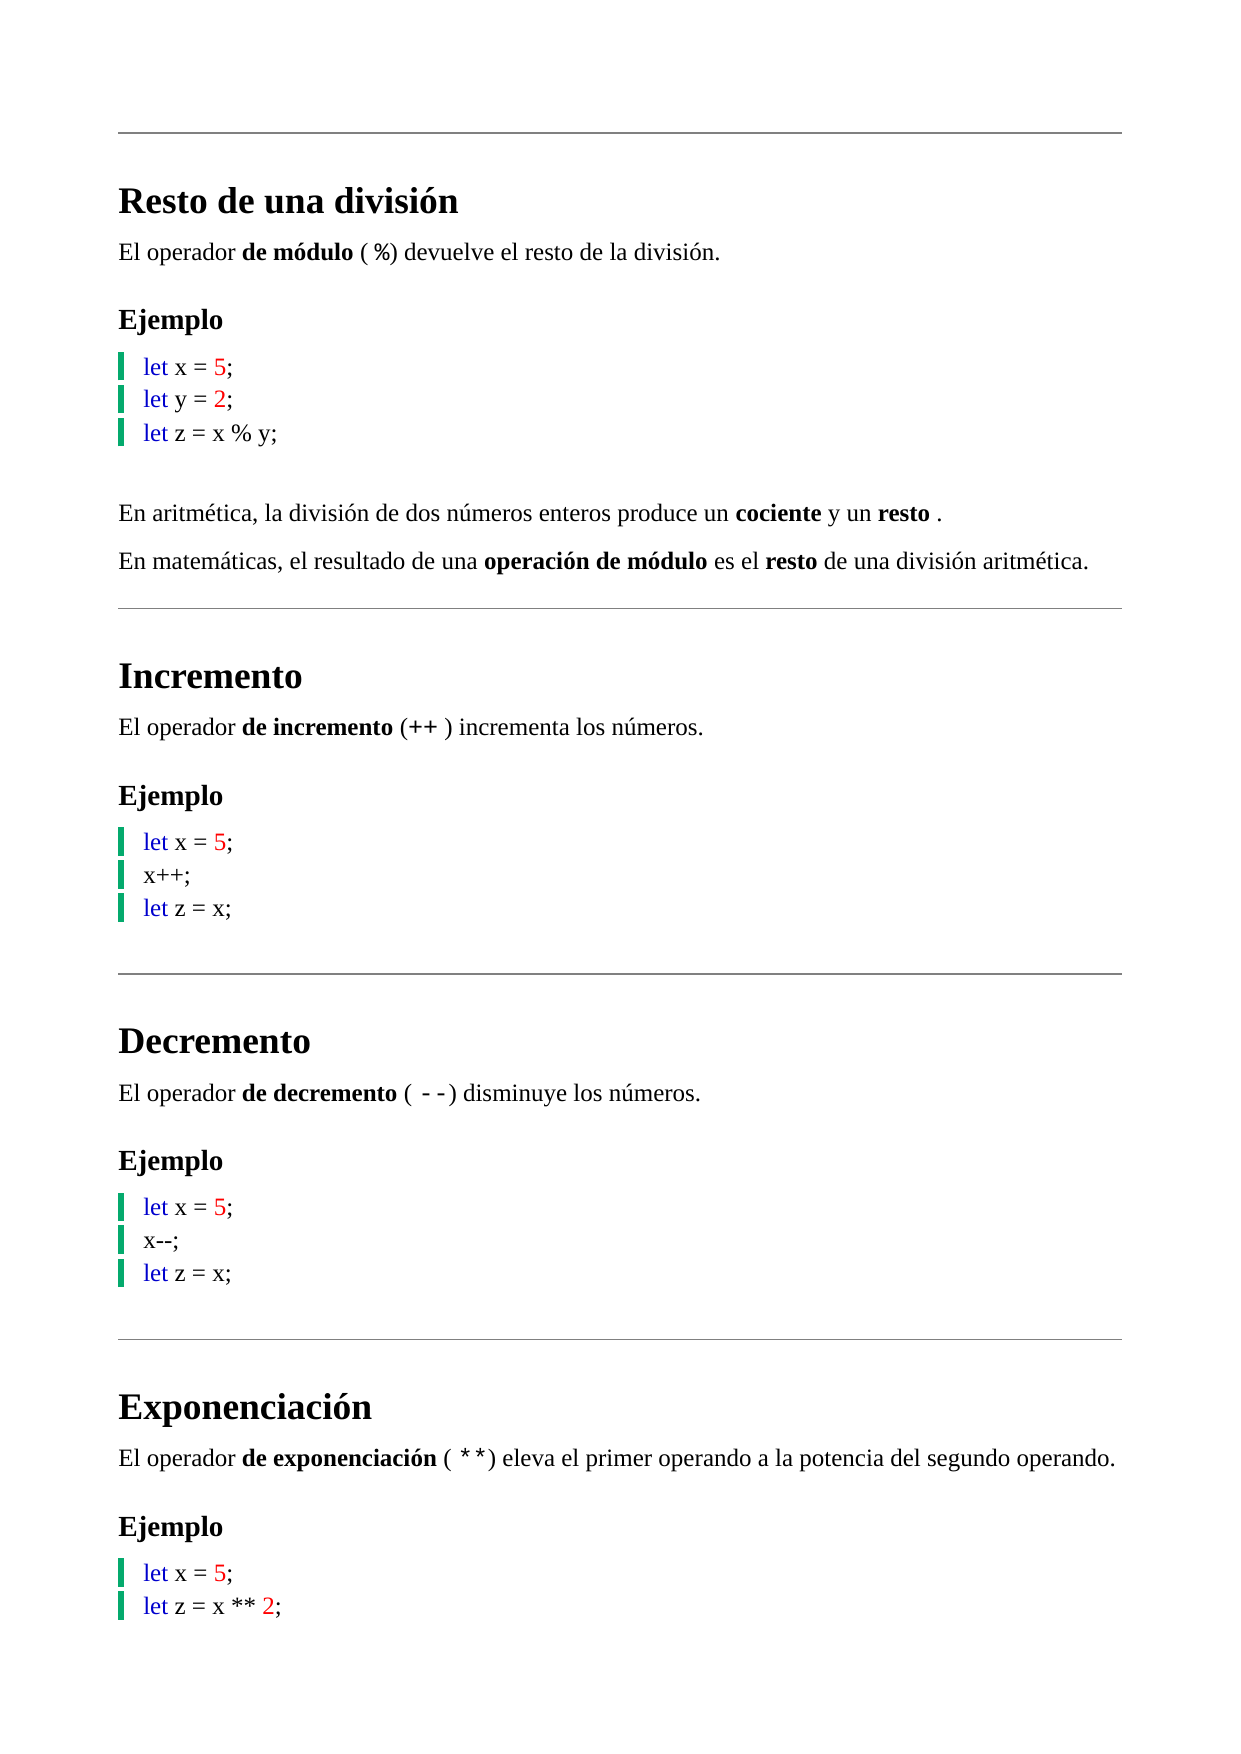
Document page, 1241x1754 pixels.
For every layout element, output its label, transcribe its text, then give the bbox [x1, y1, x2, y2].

subtitle Ejemplo [118, 1143, 1122, 1177]
subtitle Resto de una división [118, 178, 1122, 221]
text El operador de módulo ( %) devuelve el resto de la división. [118, 237, 1122, 268]
text let x = 5; let z = x ** 2; [118, 1558, 1122, 1620]
subtitle Ejemplo [118, 778, 1122, 811]
text let x = 5; let y = 2; let z = x % y; [118, 352, 1122, 446]
subtitle Ejemplo [118, 302, 1122, 336]
subtitle Incremento [118, 653, 1122, 696]
text El operador de incremento (++ ) incrementa los números. [118, 712, 1122, 743]
text En aritmética, la división de dos números enteros produce un cociente y un resto . [118, 498, 1122, 527]
subtitle Decremento [118, 1019, 1122, 1062]
subtitle Exponenciación [118, 1384, 1122, 1427]
subtitle Ejemplo [118, 1509, 1122, 1542]
text let x = 5; x++; let z = x; [118, 827, 1122, 922]
text El operador de exponenciación ( **) eleva el primer operando a la potencia del segundo operando. [118, 1443, 1122, 1474]
text En matemáticas, el resultado de una operación de módulo es el resto de una división aritmética. [118, 546, 1122, 574]
text let x = 5; x--; let z = x; [118, 1192, 1122, 1287]
text El operador de decremento ( --) disminuye los números. [118, 1078, 1122, 1108]
